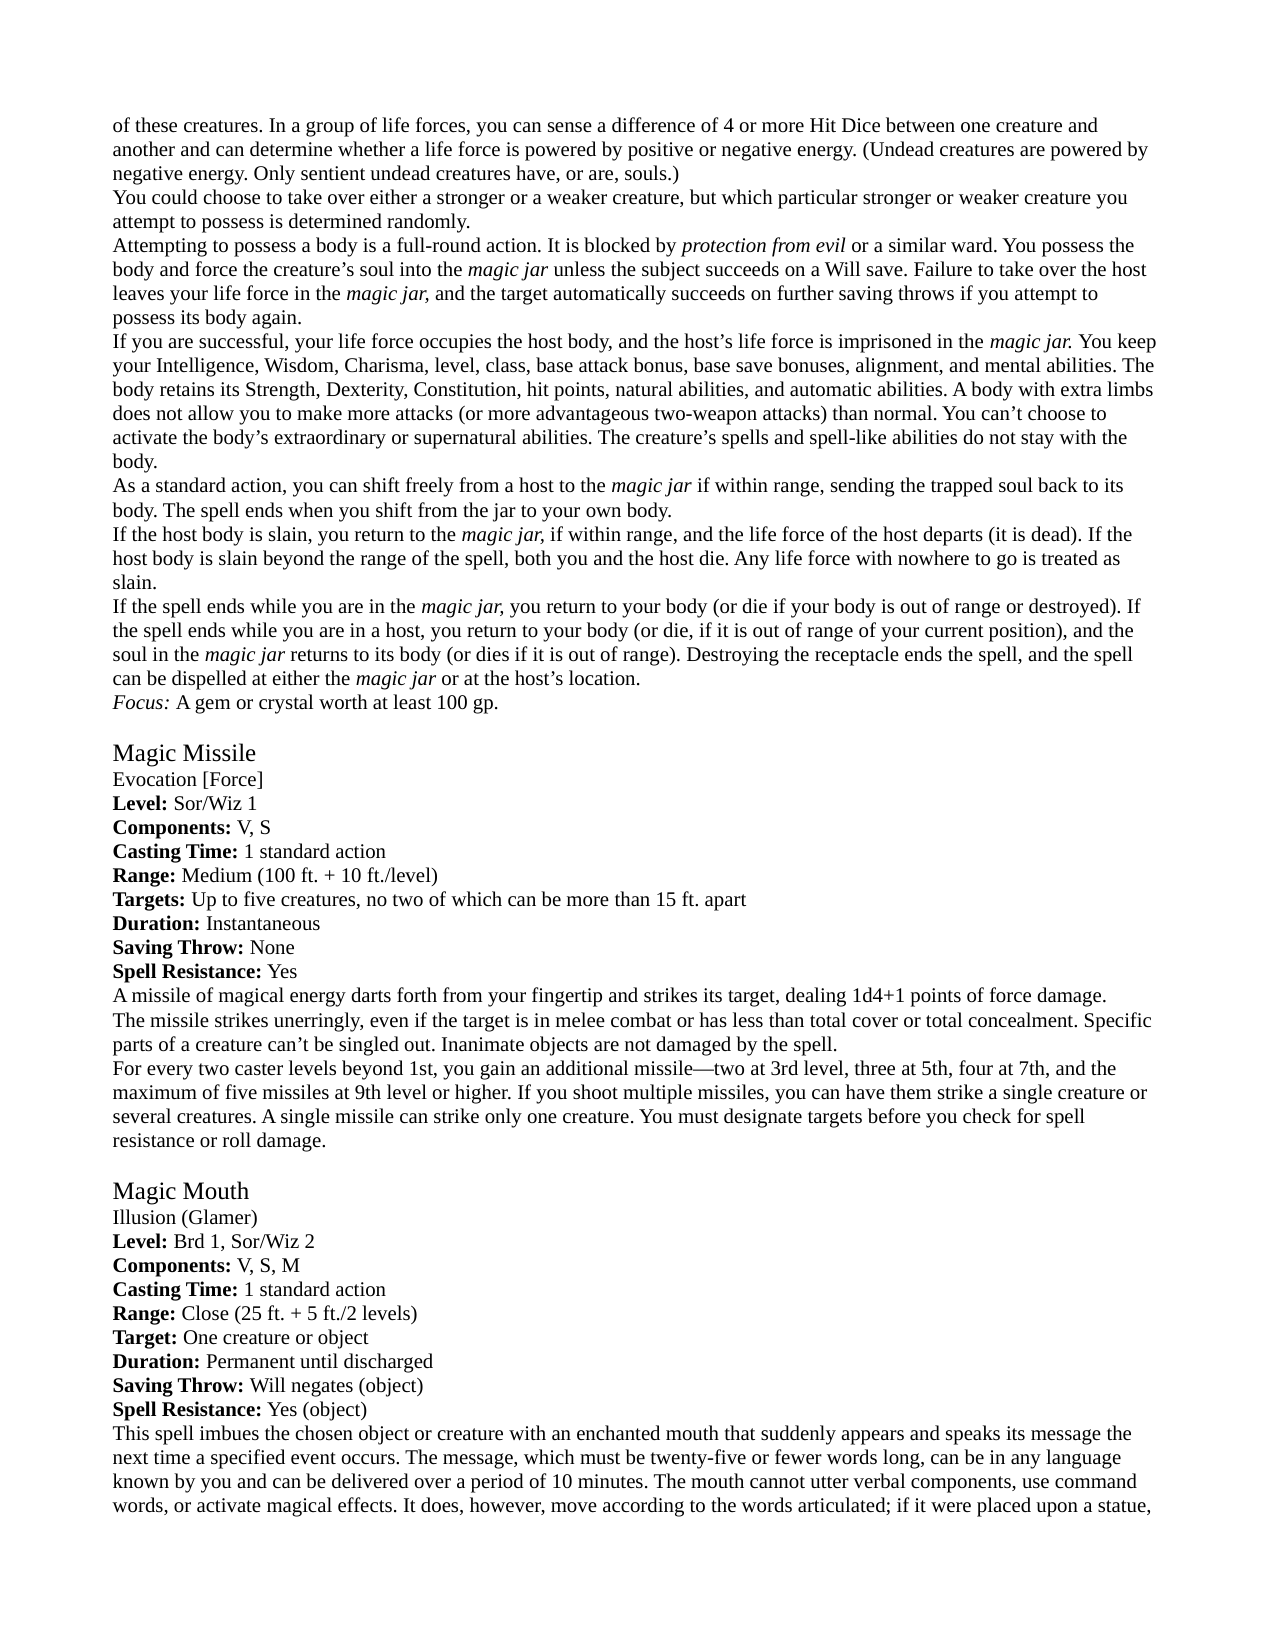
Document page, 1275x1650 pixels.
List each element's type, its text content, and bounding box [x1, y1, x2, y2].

text This spell imbues the chosen object or creature with an enchanted mouth that suddenly appears and speaks its message the next time a specified event occurs. The message, which must be twenty-five or fewer words long, can be in any language known by you and can be delivered over a period of 10 minutes. The mouth cannot utter verbal components, use command words, or activate magical effects. It does, however, move according to the words articulated; if it were placed upon a statue, [112, 1421, 1162, 1517]
text Saving Throw: Will negates (object) [112, 1373, 1162, 1397]
text Saving Throw: None [112, 935, 1162, 959]
text Target: One creature or object [112, 1325, 1162, 1349]
text For every two caster levels beyond 1st, you gain an additional missile—two at 3rd level, three at 5th, four at 7th, and the maximum of five missiles at 9th level or higher. If you shoot multiple missiles, you can have them strike a single creature or several creatures. A single missile can strike only one creature. You must designate targets before you check for spell resistance or roll damage. [112, 1056, 1162, 1152]
text Casting Time: 1 standard action [112, 839, 1162, 863]
text of these creatures. In a group of life forces, you can sense a difference of 4 or more Hit Dice between one creature and another and can determine whether a life force is powered by positive or negative energy. (Undead creatures are powered by negative energy. Only sentient undead creatures have, or are, souls.) [112, 112, 1162, 185]
text Components: V, S [112, 815, 1162, 839]
text Magic Mouth [112, 1176, 1162, 1205]
text Range: Medium (100 ft. + 10 ft./level) [112, 863, 1162, 887]
text You could choose to take over either a stronger or a weaker creature, but which particular stronger or weaker creature you attempt to possess is determined randomly. [112, 185, 1162, 233]
text Spell Resistance: Yes (object) [112, 1397, 1162, 1421]
text Focus: A gem or crystal worth at least 100 gp. [112, 690, 1162, 714]
text Spell Resistance: Yes [112, 959, 1162, 983]
text The missile strikes unerringly, even if the target is in melee combat or has less than total cover or total concealment. Specific parts of a creature can’t be singled out. Inanimate objects are not damaged by the spell. [112, 1007, 1162, 1056]
text A missile of magical energy darts forth from your fingertip and strikes its target, dealing 1d4+1 points of force damage. [112, 983, 1162, 1007]
text Components: V, S, M [112, 1253, 1162, 1277]
text Magic Missile [112, 738, 1162, 767]
text If you are successful, your life force occupies the host body, and the host’s life force is imprisoned in the magic jar. You keep your Intelligence, Wisdom, Charisma, level, class, base attack bonus, base save bonuses, alignment, and mental abilities. The body retains its Strength, Dexterity, Constitution, hit points, natural abilities, and automatic abilities. A body with extra limbs does not allow you to make more attacks (or more advantageous two-weapon attacks) than normal. You can’t choose to activate the body’s extraordinary or supernatural abilities. The creature’s spells and spell-like abilities do not stay with the body. [112, 329, 1162, 473]
text Level: Sor/Wiz 1 [112, 791, 1162, 815]
text Duration: Permanent until discharged [112, 1349, 1162, 1373]
text If the spell ends while you are in the magic jar, you return to your body (or die if your body is out of range or destroyed). If the spell ends while you are in a host, you return to your body (or die, if it is out of range of your current position), and the soul in the magic jar returns to its body (or dies if it is out of range). Destroying the receptacle ends the spell, and the spell can be dispelled at either the magic jar or at the host’s location. [112, 594, 1162, 690]
text Evocation [Force] [112, 767, 1162, 791]
text Range: Close (25 ft. + 5 ft./2 levels) [112, 1301, 1162, 1325]
text Casting Time: 1 standard action [112, 1277, 1162, 1301]
text Duration: Instantaneous [112, 911, 1162, 935]
text If the host body is slain, you return to the magic jar, if within range, and the life force of the host departs (it is dead). If the host body is slain beyond the range of the spell, both you and the host die. Any life force with nowhere to go is treated as slain. [112, 522, 1162, 594]
text Attempting to possess a body is a full-round action. It is blocked by protection from evil or a similar ward. You possess the body and force the creature’s soul into the magic jar unless the subject succeeds on a Will save. Failure to take over the host leaves your life force in the magic jar, and the target automatically succeeds on further saving throws if you attempt to possess its body again. [112, 233, 1162, 329]
text Targets: Up to five creatures, no two of which can be more than 15 ft. apart [112, 887, 1162, 911]
text Level: Brd 1, Sor/Wiz 2 [112, 1229, 1162, 1253]
text Illusion (Glamer) [112, 1205, 1162, 1229]
text As a standard action, you can shift freely from a host to the magic jar if within range, sending the trapped soul back to its body. The spell ends when you shift from the jar to your own body. [112, 473, 1162, 522]
